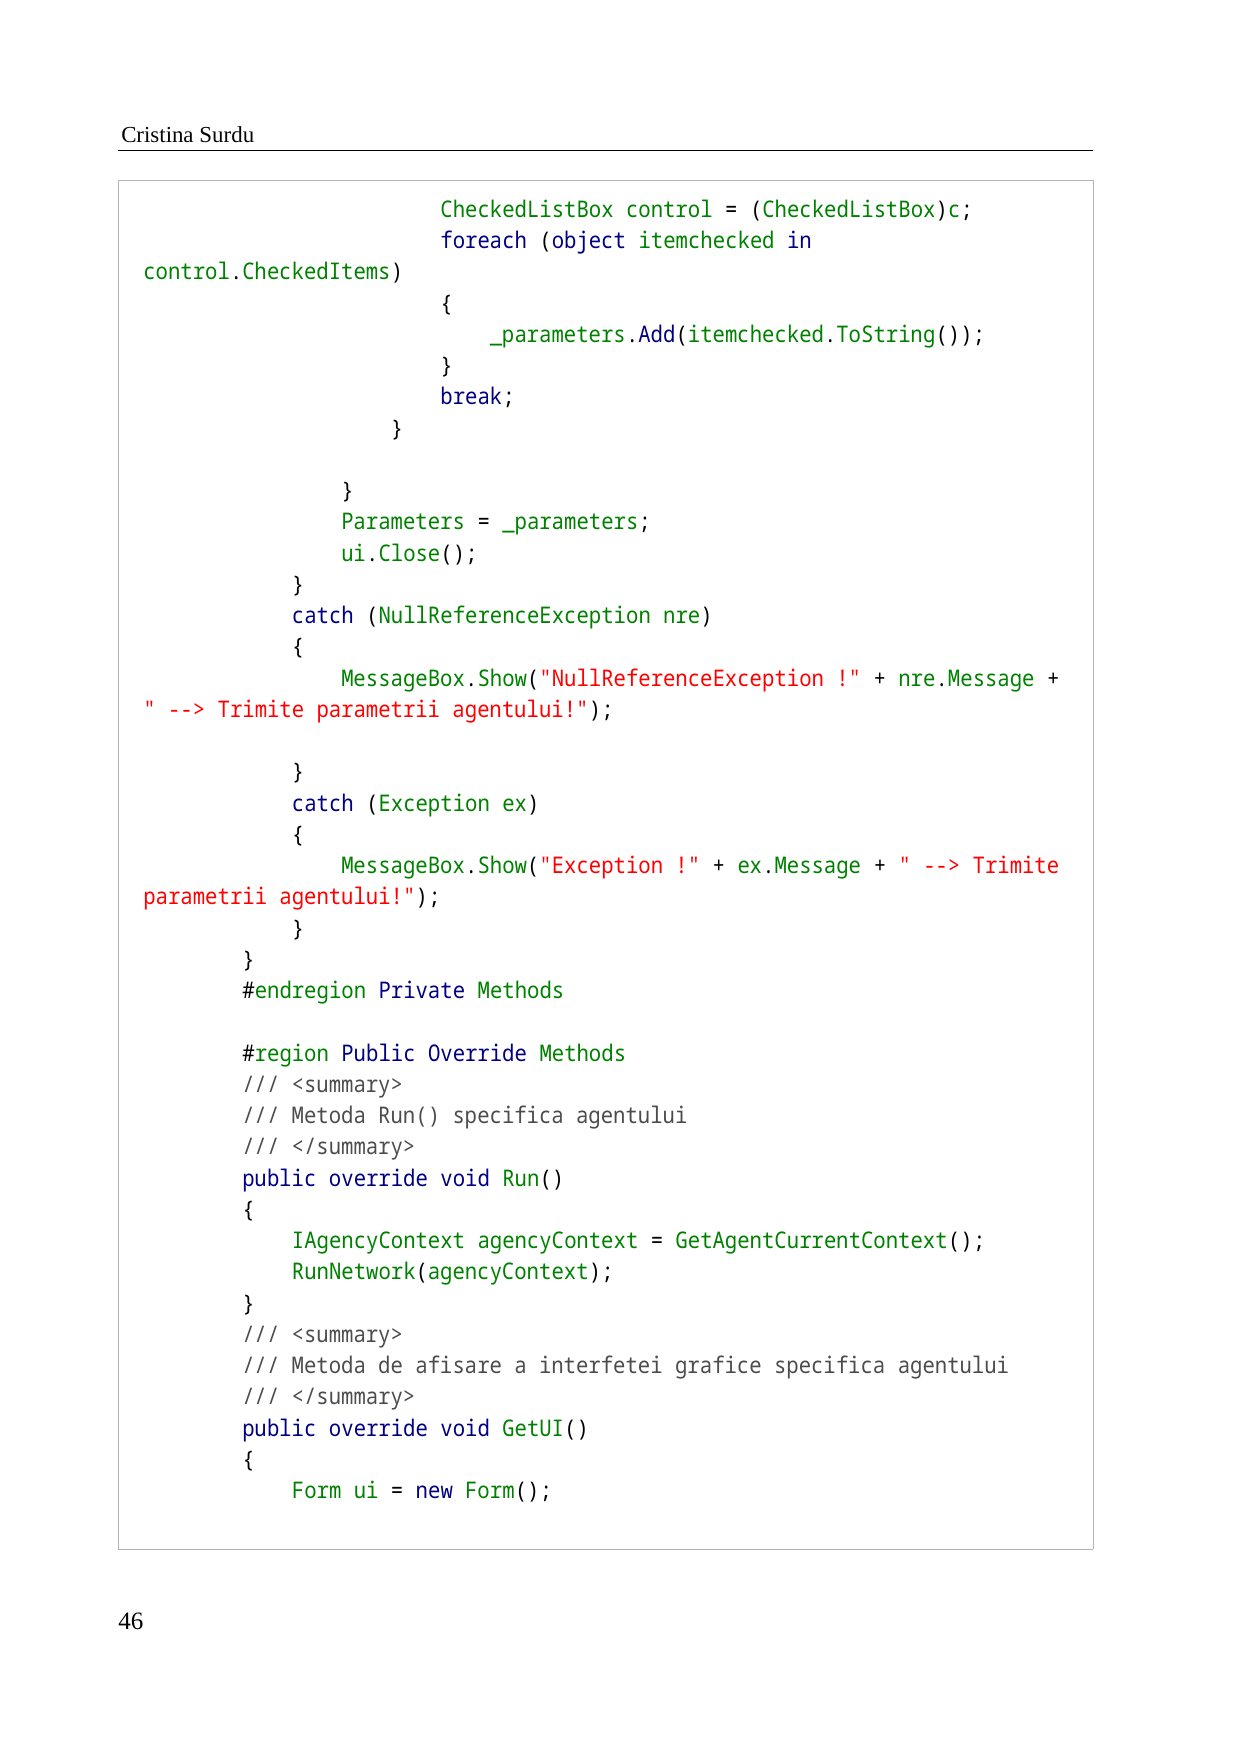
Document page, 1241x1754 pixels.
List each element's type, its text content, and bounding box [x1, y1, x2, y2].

text Parameters = _parameters; [119, 493, 1093, 524]
text { [119, 1430, 1093, 1461]
text } [119, 555, 1093, 586]
text /// <summary> [119, 1055, 1093, 1086]
text ui.Close(); [119, 524, 1093, 555]
text /// </summary> [119, 1118, 1093, 1149]
text { [119, 618, 1093, 649]
text { [119, 805, 1093, 836]
text public override void GetUI() [119, 1399, 1093, 1430]
text } [119, 899, 1093, 930]
text } [119, 743, 1093, 774]
text catch (NullReferenceException nre) [119, 586, 1093, 618]
text } [119, 336, 1093, 368]
text /// Metoda Run() specifica agentului [119, 1086, 1093, 1118]
text } [119, 1274, 1093, 1305]
text break; [119, 368, 1093, 399]
text IAgencyContext agencyContext = GetAgentCurrentContext(); [119, 1211, 1093, 1243]
text /// </summary> [119, 1368, 1093, 1399]
text catch (Exception ex) [119, 774, 1093, 805]
text _parameters.Add(itemchecked.ToString()); [119, 305, 1093, 336]
text } [119, 399, 1093, 443]
text /// Metoda de afisare a interfetei grafice specifica agentului [119, 1336, 1093, 1368]
text MessageBox.Show("NullReferenceException !" + nre.Message + " --> Trimite parametrii agentului!"); [119, 649, 1093, 724]
text { [119, 274, 1093, 305]
text Form ui = new Form(); [119, 1461, 1093, 1505]
text /// <summary> [119, 1305, 1093, 1336]
text MessageBox.Show("Exception !" + ex.Message + " --> Trimite parametrii agentului!"); [119, 836, 1093, 899]
text } [119, 930, 1093, 961]
text RunNetwork(agencyContext); [119, 1243, 1093, 1274]
text foreach (object itemchecked in control.CheckedItems) [119, 211, 1093, 274]
text { [119, 1180, 1093, 1211]
text } [119, 461, 1093, 493]
text public override void Run() [119, 1149, 1093, 1180]
text #region Public Override Methods [119, 1024, 1093, 1055]
text #endregion Private Methods [119, 961, 1093, 1005]
text CheckedListBox control = (CheckedListBox)c; [119, 181, 1093, 211]
